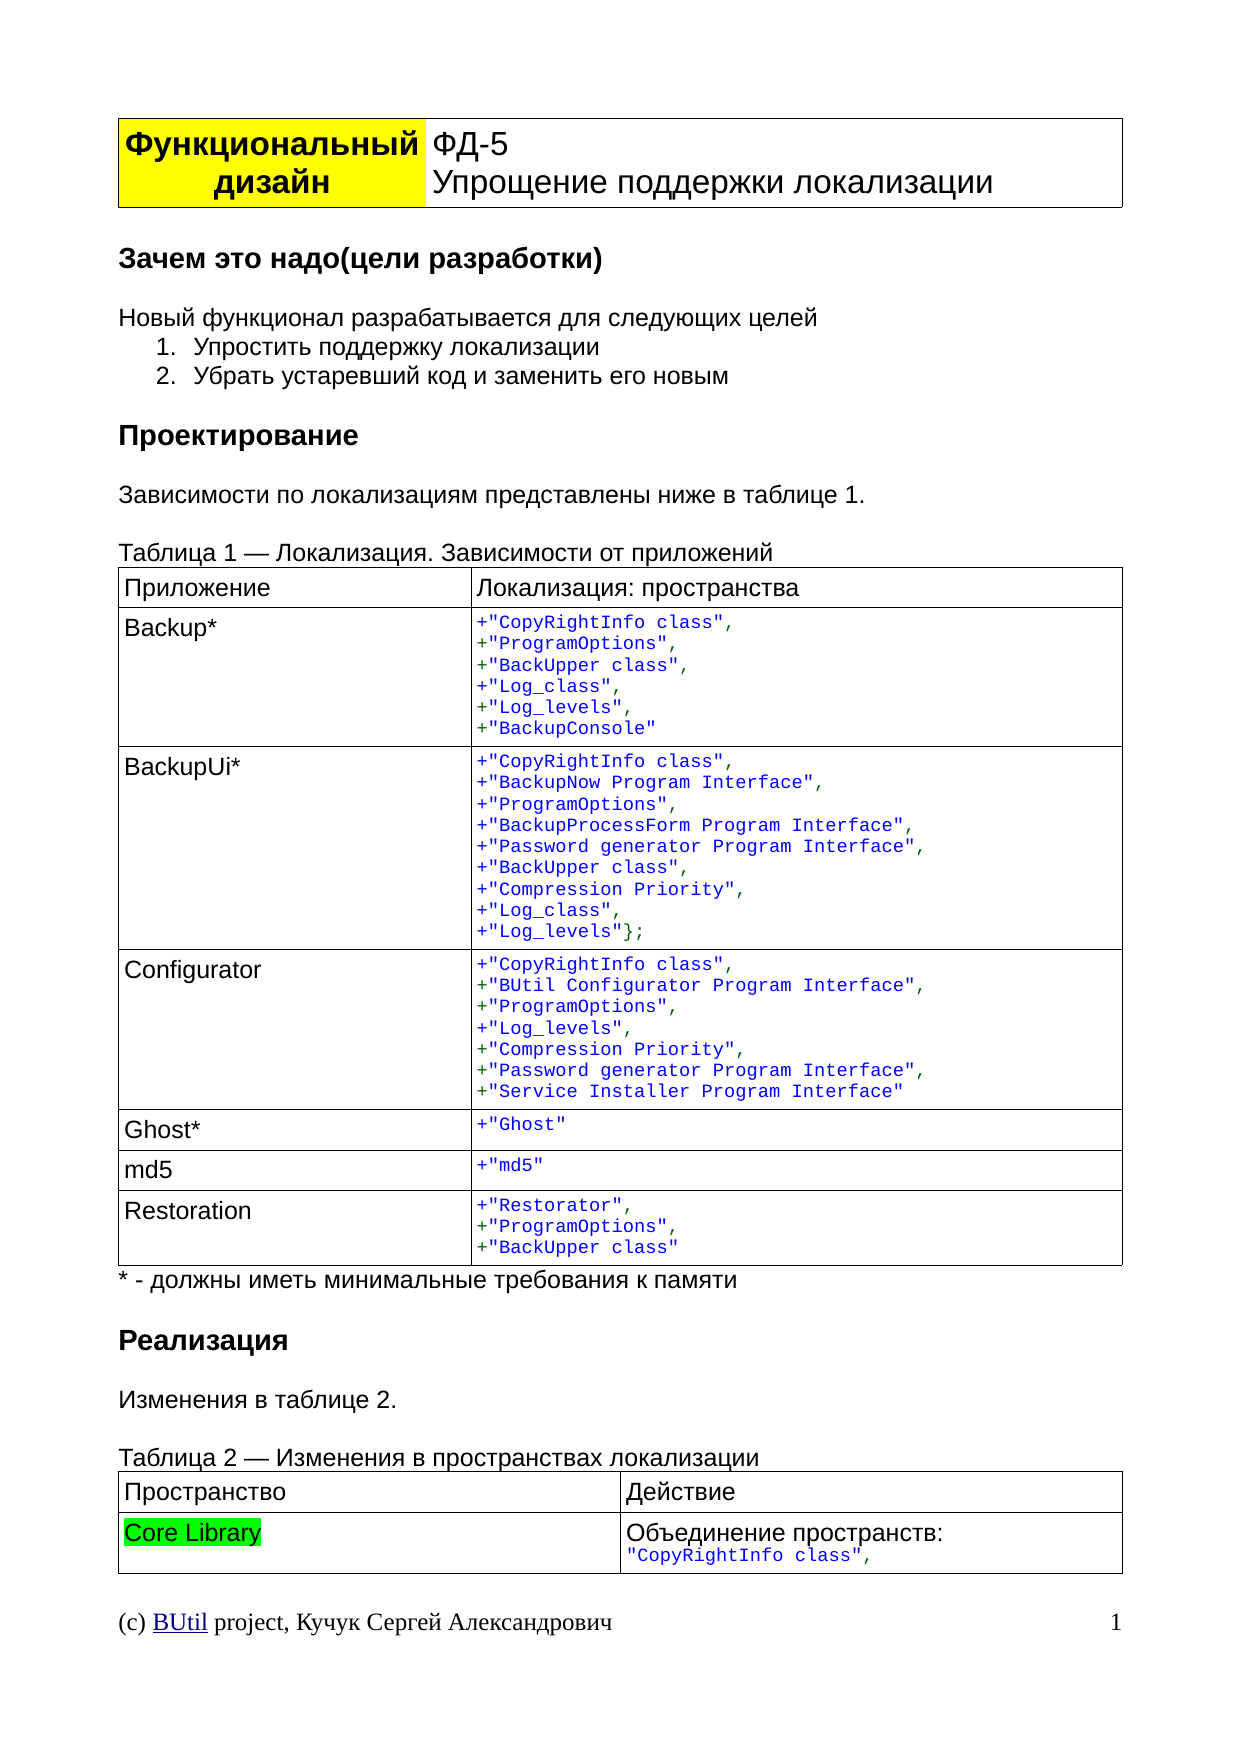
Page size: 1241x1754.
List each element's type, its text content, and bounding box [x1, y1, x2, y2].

subtitle Реализация [118, 1323, 1122, 1356]
subtitle Проектирование [118, 418, 1122, 452]
table_header Локализация: пространства [472, 568, 1122, 607]
text Зависимости по локализациям представлены ниже в таблице 1. [118, 481, 1122, 509]
list Упростить поддержку локализации [156, 332, 1122, 361]
table_cell BackupUi* [119, 747, 471, 949]
text Изменения в таблице 2. [118, 1385, 1122, 1414]
table_cell Configurator [119, 950, 471, 1109]
table_header Действие [621, 1472, 1122, 1512]
table_cell +"CopyRightInfo class", +"BUtil Configurator Program Interface", +"ProgramOptions", +"Log_levels", +"Compression Priority", +"Password generator Program Interface", +"Service Installer Program Interface" [472, 950, 1122, 1109]
table_cell +"CopyRightInfo class", +"ProgramOptions", +"BackUpper class", +"Log_class", +"Log_levels", +"BackupConsole" [472, 608, 1122, 746]
subtitle Зачем это надо(цели разработки) [118, 241, 1122, 274]
table_cell +"Ghost" [472, 1110, 1122, 1149]
text Таблица 1 — Локализация. Зависимости от приложений [118, 538, 1122, 567]
text Таблица 2 — Изменения в пространствах локализации [118, 1443, 1122, 1471]
table_cell Объединение пространств: "CopyRightInfo class", [621, 1513, 1122, 1573]
table_cell Ghost* [119, 1110, 471, 1149]
table_header Пространство [119, 1472, 620, 1512]
table_cell Backup* [119, 608, 471, 746]
list Убрать устаревший код и заменить его новым [156, 361, 1122, 389]
table_cell +"Restorator", +"ProgramOptions", +"BackUpper class" [472, 1191, 1122, 1265]
text Новый функционал разрабатывается для следующих целей [118, 303, 1122, 332]
table_cell Restoration [119, 1191, 471, 1265]
table_cell md5 [119, 1151, 471, 1190]
table_cell +"CopyRightInfo class", +"BackupNow Program Interface", +"ProgramOptions", +"BackupProcessForm Program Interface", +"Password generator Program Interface", +"BackUpper class", +"Compression Priority", +"Log_class", +"Log_levels"}; [472, 747, 1122, 949]
table_cell +"md5" [472, 1151, 1122, 1190]
table_cell Core Library [119, 1513, 620, 1573]
text * - должны иметь минимальные требования к памяти [118, 1266, 1122, 1294]
table_header Приложение [119, 568, 471, 607]
